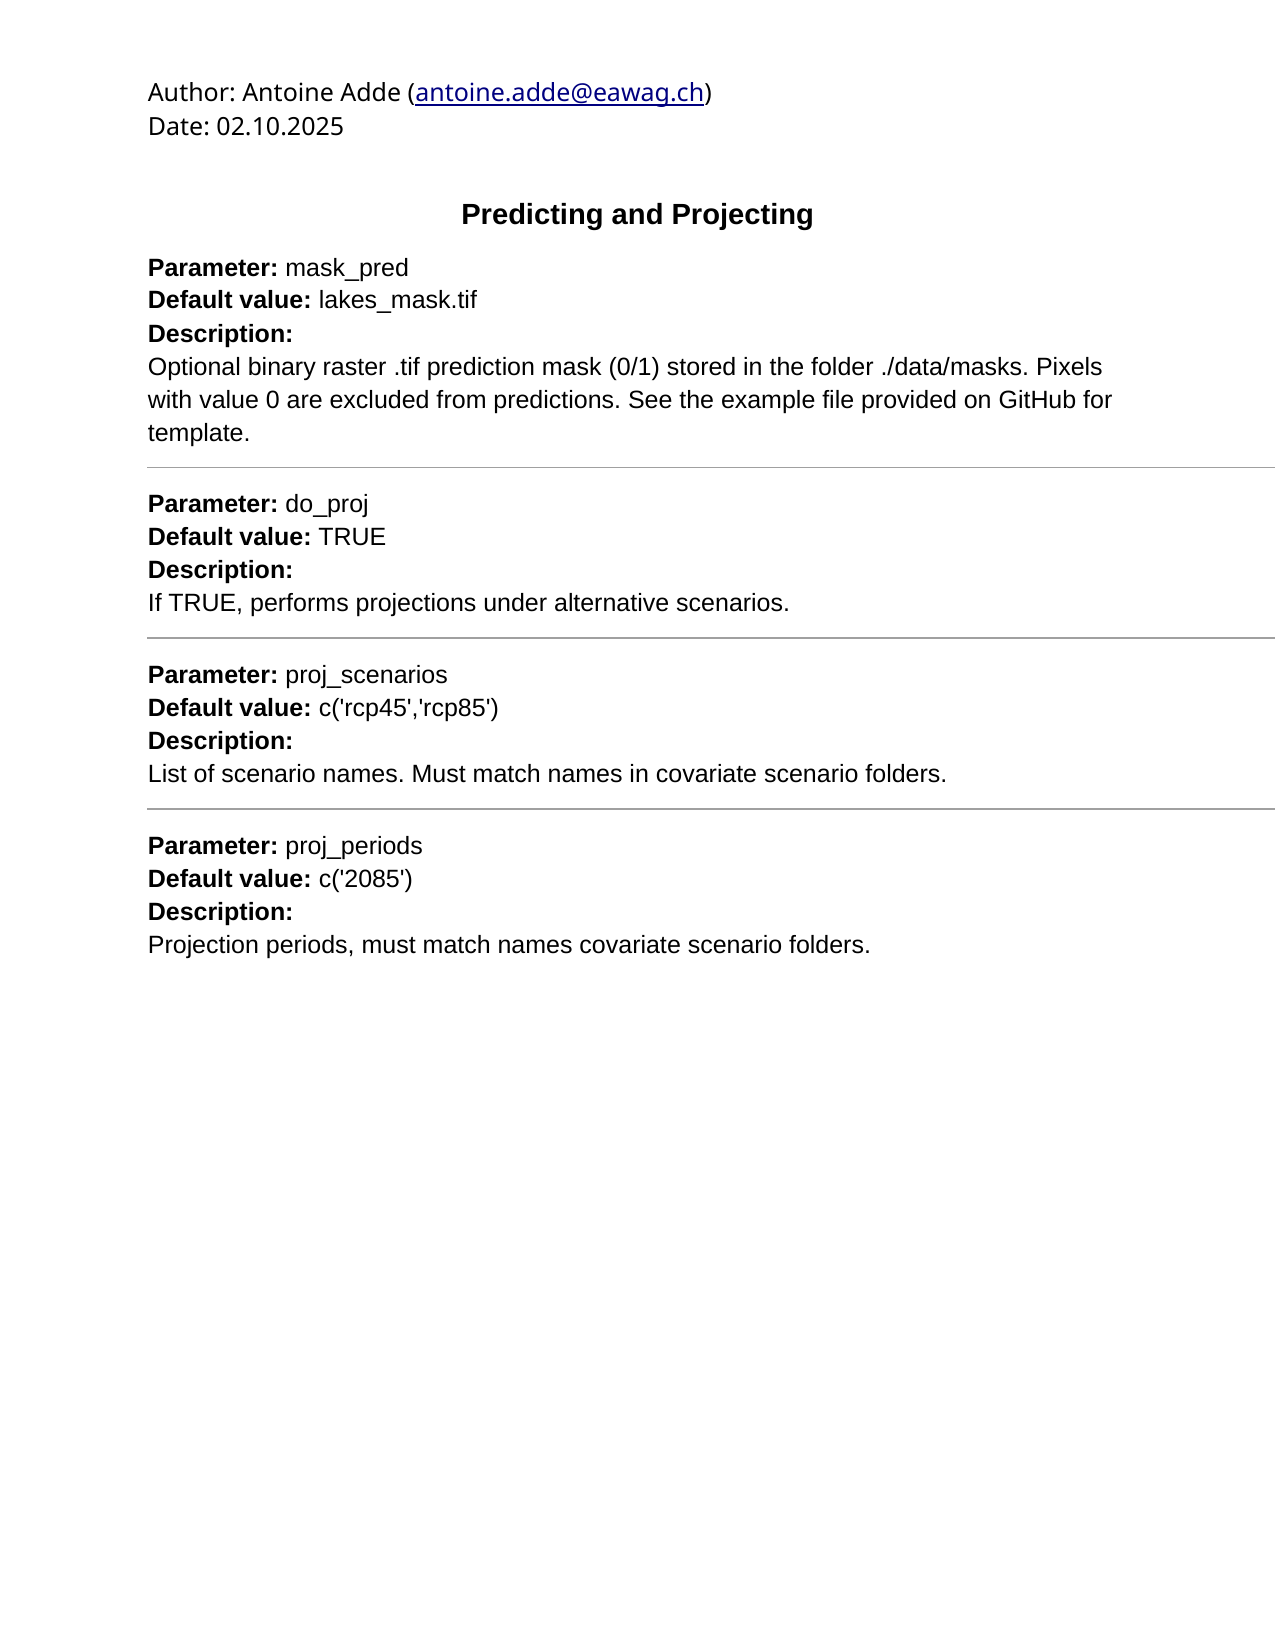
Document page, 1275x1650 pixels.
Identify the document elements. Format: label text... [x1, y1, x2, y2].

text Parameter: mask_pred Default value: lakes_mask.tif Description: Optional binary raster .tif prediction mask (0/1) stored in the folder ./data/masks. Pixels with value 0 are excluded from predictions. See the example file provided on GitHub for template. [148, 252, 1127, 446]
text Parameter: do_proj Default value: TRUE Description: If TRUE, performs projections under alternative scenarios. [148, 489, 1127, 617]
text Parameter: proj_scenarios Default value: c('rcp45','rcp85') Description: List of scenario names. Must match names in covariate scenario folders. [148, 660, 1127, 788]
text Predicting and Projecting [148, 197, 1127, 231]
text Parameter: proj_periods Default value: c('2085') Description: Projection periods, must match names covariate scenario folders. [148, 831, 1127, 959]
